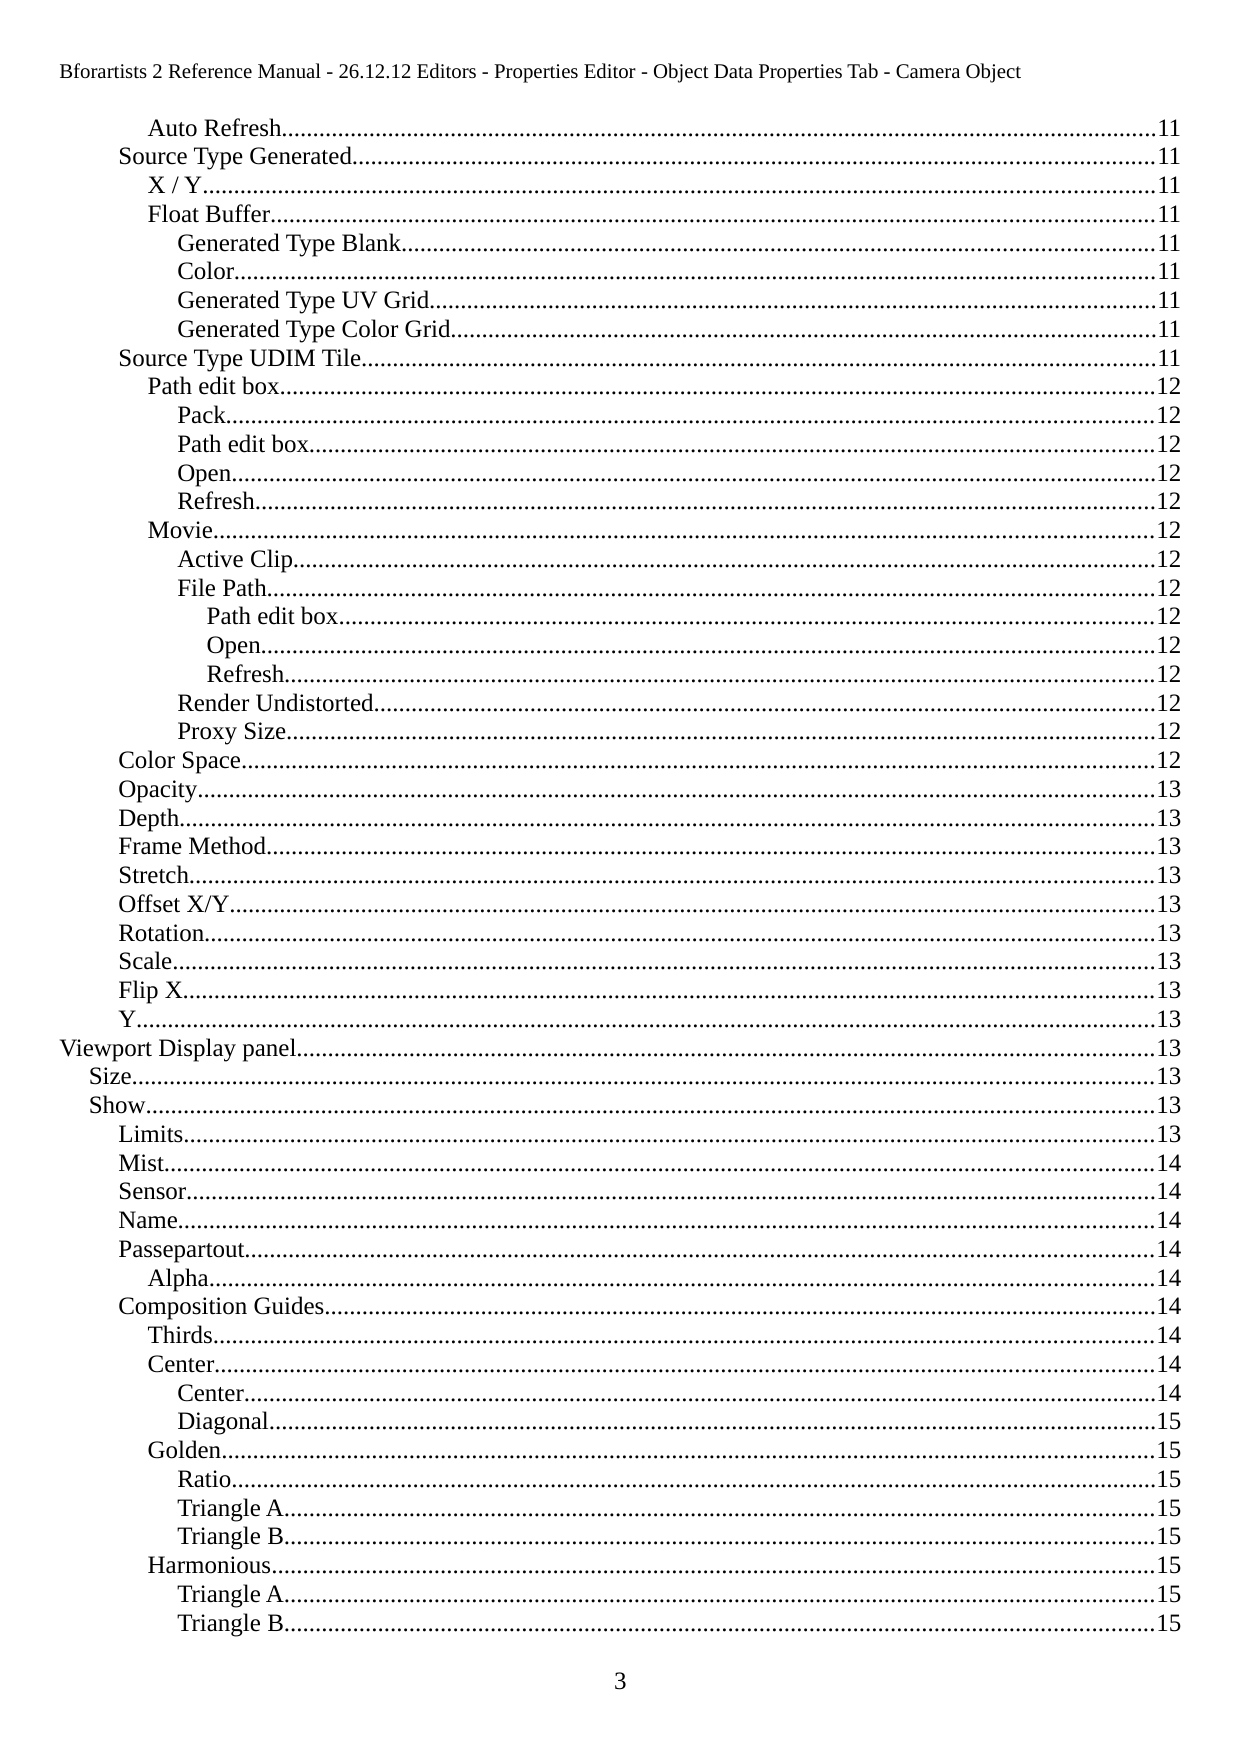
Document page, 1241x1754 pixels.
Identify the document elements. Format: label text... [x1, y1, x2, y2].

text Viewport Display panel 13 [59, 1033, 1181, 1061]
text Source Type UDIM Tile 11 [118, 343, 1181, 371]
text Ratio 15 [177, 1464, 1181, 1493]
text Triangle B 15 [177, 1521, 1181, 1550]
text Generated Type UV Grid 11 [177, 285, 1181, 314]
text Limits 13 [118, 1119, 1181, 1148]
text Size 13 [88, 1061, 1181, 1090]
text Refresh 12 [206, 659, 1181, 688]
text Open 12 [177, 458, 1181, 486]
text Color Space 12 [118, 745, 1181, 774]
text Movie 12 [147, 515, 1181, 544]
text X / Y 11 [147, 170, 1181, 199]
text Name 14 [118, 1205, 1181, 1234]
text Triangle A 15 [177, 1579, 1181, 1608]
text Frame Method 13 [118, 831, 1181, 860]
text Show 13 [88, 1090, 1181, 1119]
text Opacity 13 [118, 774, 1181, 803]
text Depth 13 [118, 803, 1181, 831]
text Refresh 12 [177, 486, 1181, 515]
text Thirds 14 [147, 1320, 1181, 1349]
text Source Type Generated 11 [118, 141, 1181, 170]
text Golden 15 [147, 1435, 1181, 1464]
text Float Buffer 11 [147, 199, 1181, 228]
text Proxy Size 12 [177, 716, 1181, 745]
text Triangle A 15 [177, 1493, 1181, 1521]
text Path edit box 12 [147, 371, 1181, 400]
text Open 12 [206, 630, 1181, 659]
text Flip X 13 [118, 975, 1181, 1004]
text Mist 14 [118, 1148, 1181, 1176]
text Center 14 [147, 1349, 1181, 1378]
text Auto Refresh 11 [147, 113, 1181, 141]
text Generated Type Color Grid 11 [177, 314, 1181, 343]
text Rotation 13 [118, 918, 1181, 946]
text Stretch 13 [118, 860, 1181, 889]
text Path edit box 12 [177, 429, 1181, 458]
text Center 14 [177, 1378, 1181, 1406]
text Passepartout 14 [118, 1234, 1181, 1263]
text Sensor 14 [118, 1176, 1181, 1205]
text Path edit box 12 [206, 601, 1181, 630]
text Active Clip 12 [177, 544, 1181, 573]
text Scale 13 [118, 946, 1181, 975]
text Triangle B 15 [177, 1608, 1181, 1636]
text Color 11 [177, 256, 1181, 285]
text Pack 12 [177, 400, 1181, 429]
text Composition Guides 14 [118, 1291, 1181, 1320]
text Offset X/Y 13 [118, 889, 1181, 918]
text Generated Type Blank 11 [177, 228, 1181, 256]
text File Path 12 [177, 573, 1181, 601]
text Alpha 14 [147, 1263, 1181, 1291]
text Y 13 [118, 1004, 1181, 1033]
text Harmonious 15 [147, 1550, 1181, 1579]
text Render Undistorted 12 [177, 688, 1181, 716]
text Diagonal 15 [177, 1406, 1181, 1435]
